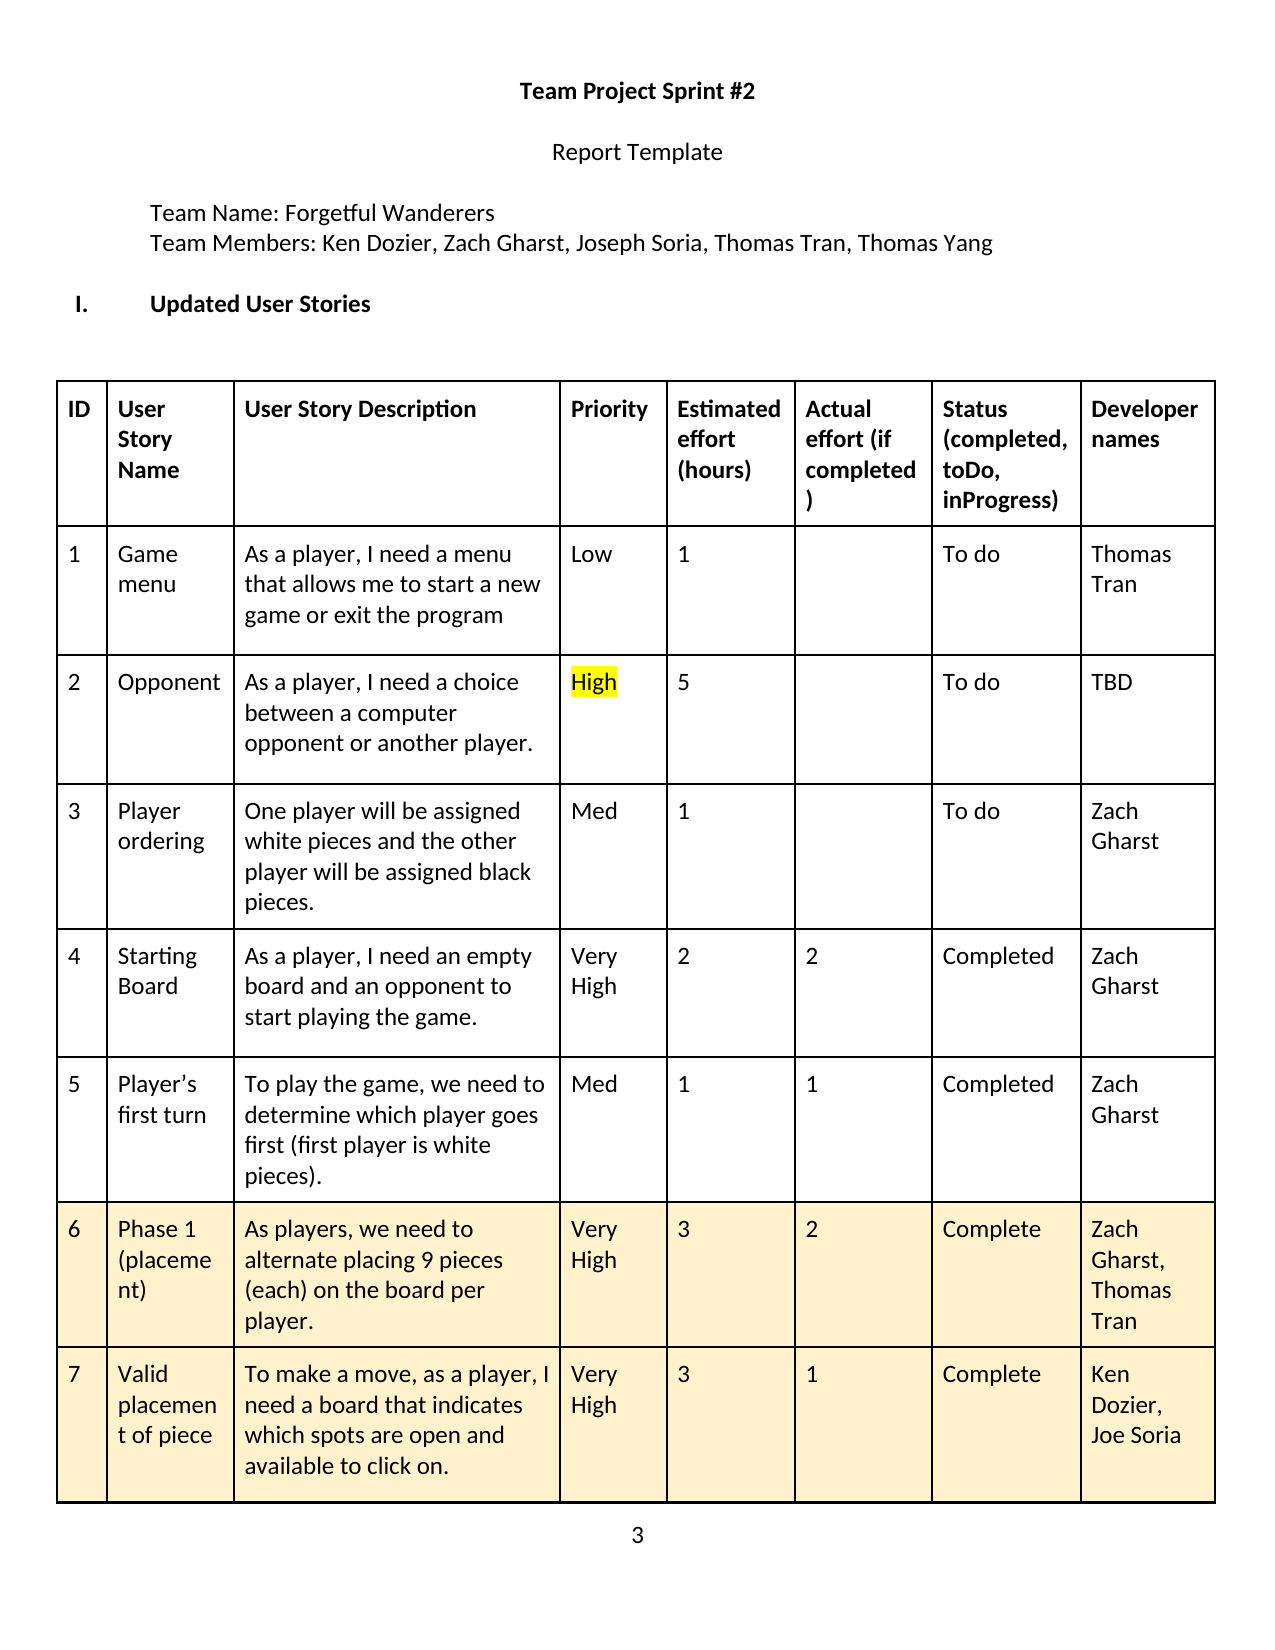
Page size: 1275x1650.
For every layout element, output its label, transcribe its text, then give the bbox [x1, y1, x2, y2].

text Team Members: Ken Dozier, Zach Gharst, Joseph Soria, Thomas Tran, Thomas Yang [150, 228, 1200, 258]
text Team Name: Forgetful Wanderers [150, 197, 1200, 228]
table_cell High [561, 656, 666, 782]
table_cell Game menu [108, 527, 233, 654]
table_cell 1 [668, 527, 794, 654]
table_cell 5 [58, 1058, 106, 1201]
table_cell 2 [796, 930, 931, 1056]
table_cell As a player, I need an empty board and an opponent to start playing the game. [235, 930, 559, 1056]
table_cell Zach Gharst [1082, 785, 1214, 927]
table_cell Ken Dozier, Joe Soria [1082, 1348, 1214, 1501]
table_cell Valid placement of piece [108, 1348, 233, 1501]
table_cell Completed [933, 1058, 1080, 1201]
table_cell Phase 1 (placement) [108, 1203, 233, 1346]
table_cell Complete [933, 1203, 1080, 1346]
table_cell Complete [933, 1348, 1080, 1501]
table_cell Low [561, 527, 666, 654]
table_header Status (completed, toDo, inProgress) [933, 382, 1080, 525]
table_cell Zach Gharst, Thomas Tran [1082, 1203, 1214, 1346]
table_header User Story Name [108, 382, 233, 525]
table_cell 2 [668, 930, 794, 1056]
table_header Priority [561, 382, 666, 525]
table_cell As a player, I need a choice between a computer opponent or another player. [235, 656, 559, 782]
table_header Developer names [1082, 382, 1214, 525]
table_cell Opponent [108, 656, 233, 782]
table_cell 1 [796, 1058, 931, 1201]
table_cell 5 [668, 656, 794, 782]
table_cell As a player, I need a menu that allows me to start a new game or exit the program [235, 527, 559, 654]
table_cell To do [933, 656, 1080, 782]
table_cell To play the game, we need to determine which player goes first (first player is white pieces). [235, 1058, 559, 1201]
table_cell 2 [58, 656, 106, 782]
table_cell To make a move, as a player, I need a board that indicates which spots are open and available to click on. [235, 1348, 559, 1501]
table_cell Completed [933, 930, 1080, 1056]
table_cell 4 [58, 930, 106, 1056]
table_cell TBD [1082, 656, 1214, 782]
text Team Project Sprint #2 [75, 75, 1200, 106]
table_cell [796, 527, 931, 654]
table_cell [796, 656, 931, 782]
table_cell Very High [561, 930, 666, 1056]
table_cell 7 [58, 1348, 106, 1501]
table_cell 6 [58, 1203, 106, 1346]
table_cell 1 [796, 1348, 931, 1501]
table_header Actual effort (if completed) [796, 382, 931, 525]
table_cell 3 [668, 1348, 794, 1501]
table_cell 1 [58, 527, 106, 654]
table_cell Med [561, 1058, 666, 1201]
table_cell Starting Board [108, 930, 233, 1056]
table_cell One player will be assigned white pieces and the other player will be assigned black pieces. [235, 785, 559, 927]
table_cell To do [933, 527, 1080, 654]
table_header User Story Description [235, 382, 559, 525]
table_cell Very High [561, 1348, 666, 1501]
table_cell Player’s first turn [108, 1058, 233, 1201]
table_cell Very High [561, 1203, 666, 1346]
table_cell 2 [796, 1203, 931, 1346]
table_cell Zach Gharst [1082, 930, 1214, 1056]
list Updated User Stories [75, 289, 1200, 319]
table_header ID [58, 382, 106, 525]
table_cell Med [561, 785, 666, 927]
table_cell 3 [58, 785, 106, 927]
table_cell 1 [668, 1058, 794, 1201]
table_header Estimated effort (hours) [668, 382, 794, 525]
table_cell Zach Gharst [1082, 1058, 1214, 1201]
table_cell As players, we need to alternate placing 9 pieces (each) on the board per player. [235, 1203, 559, 1346]
table_cell 1 [668, 785, 794, 927]
text Report Template [75, 136, 1200, 167]
table_cell 3 [668, 1203, 794, 1346]
table_cell To do [933, 785, 1080, 927]
table_cell Thomas Tran [1082, 527, 1214, 654]
table_cell [796, 785, 931, 927]
table_cell Player ordering [108, 785, 233, 927]
